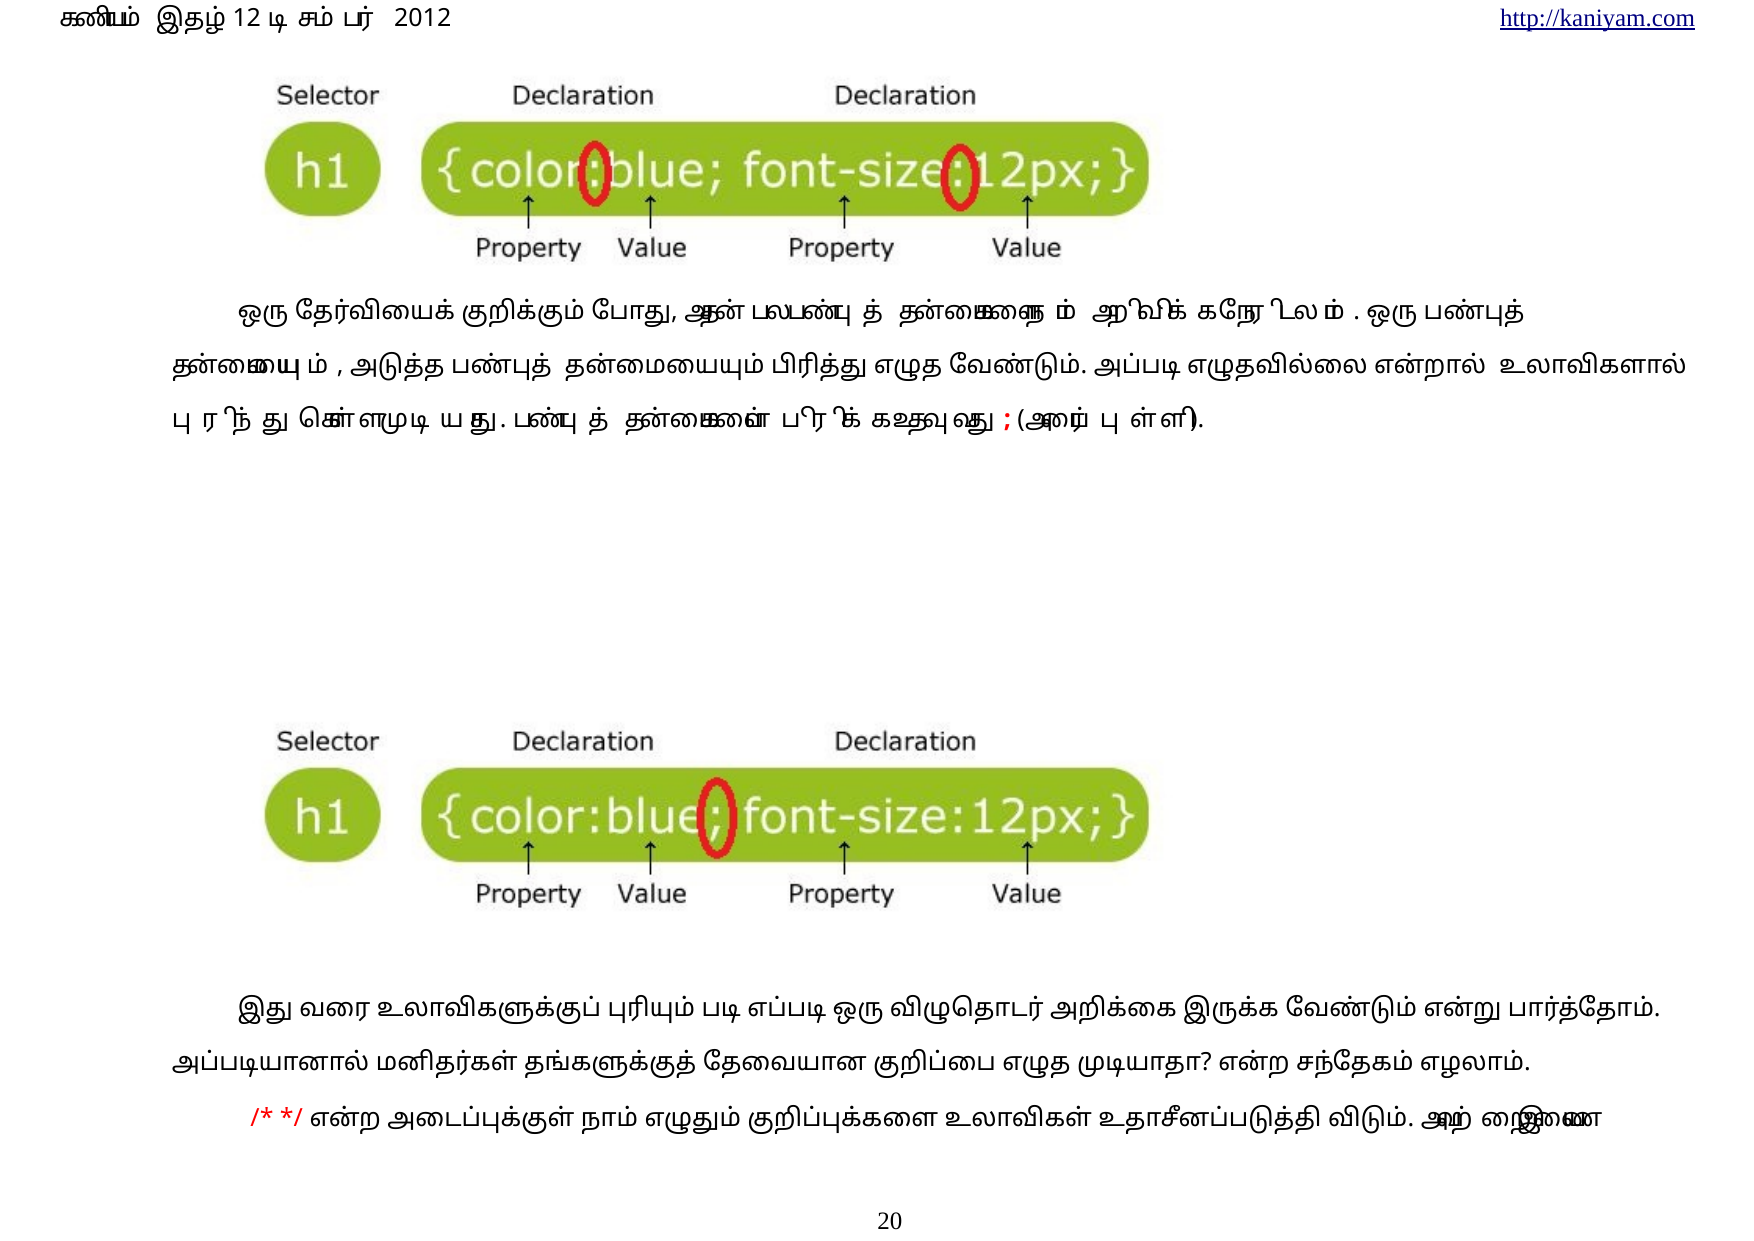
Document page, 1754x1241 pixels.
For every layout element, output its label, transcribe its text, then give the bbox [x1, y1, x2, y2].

text இது வரை உலாவிகளுக்குப் புரியும் படி எப்படி ஒரு விழுதொடர் அறிக்கை இருக்க வேண்டும் என்று பார்த்தோம். அப்படியானால் மனிதர்கள் தங்களுக்குத் தேவையான குறிப்பை எழுத முடியாதா? என்ற சந்தேகம் எழலாம். [172, 990, 1695, 1081]
picture [237, 64, 1174, 276]
picture [237, 710, 1174, 922]
text ஒரு தேர்வியைக் குறிக்கும் போது, அதன் பல பண்புத் தன்மைகளை நாம் அறிவிக்க நேரிடலாம். ஒரு பண்புத் தன்மையையும், அடுத்த பண்புத் தன்மையையும் பிரித்து எழுத வேண்டும். அப்படி எழுதவில்லை என்றால் உலாவிகளால் புரிந்து கொள்ள முடியாது. பண்புத் தன்மைகளைப் பிரிக்க உதவுவது ; (அரைப்புள்ளி). [172, 292, 1695, 437]
text /* */ என்ற அடைப்புக்குள் நாம் எழுதும் குறிப்புக்களை உலாவிகள் உதாசீனப்படுத்தி விடும். அவற்றை இணைய வடிவமைப்பாளர் தன் குறிப்புகளுக்காக பயன்படுத்திக் கொள்ளலாம். [172, 1099, 1695, 1136]
